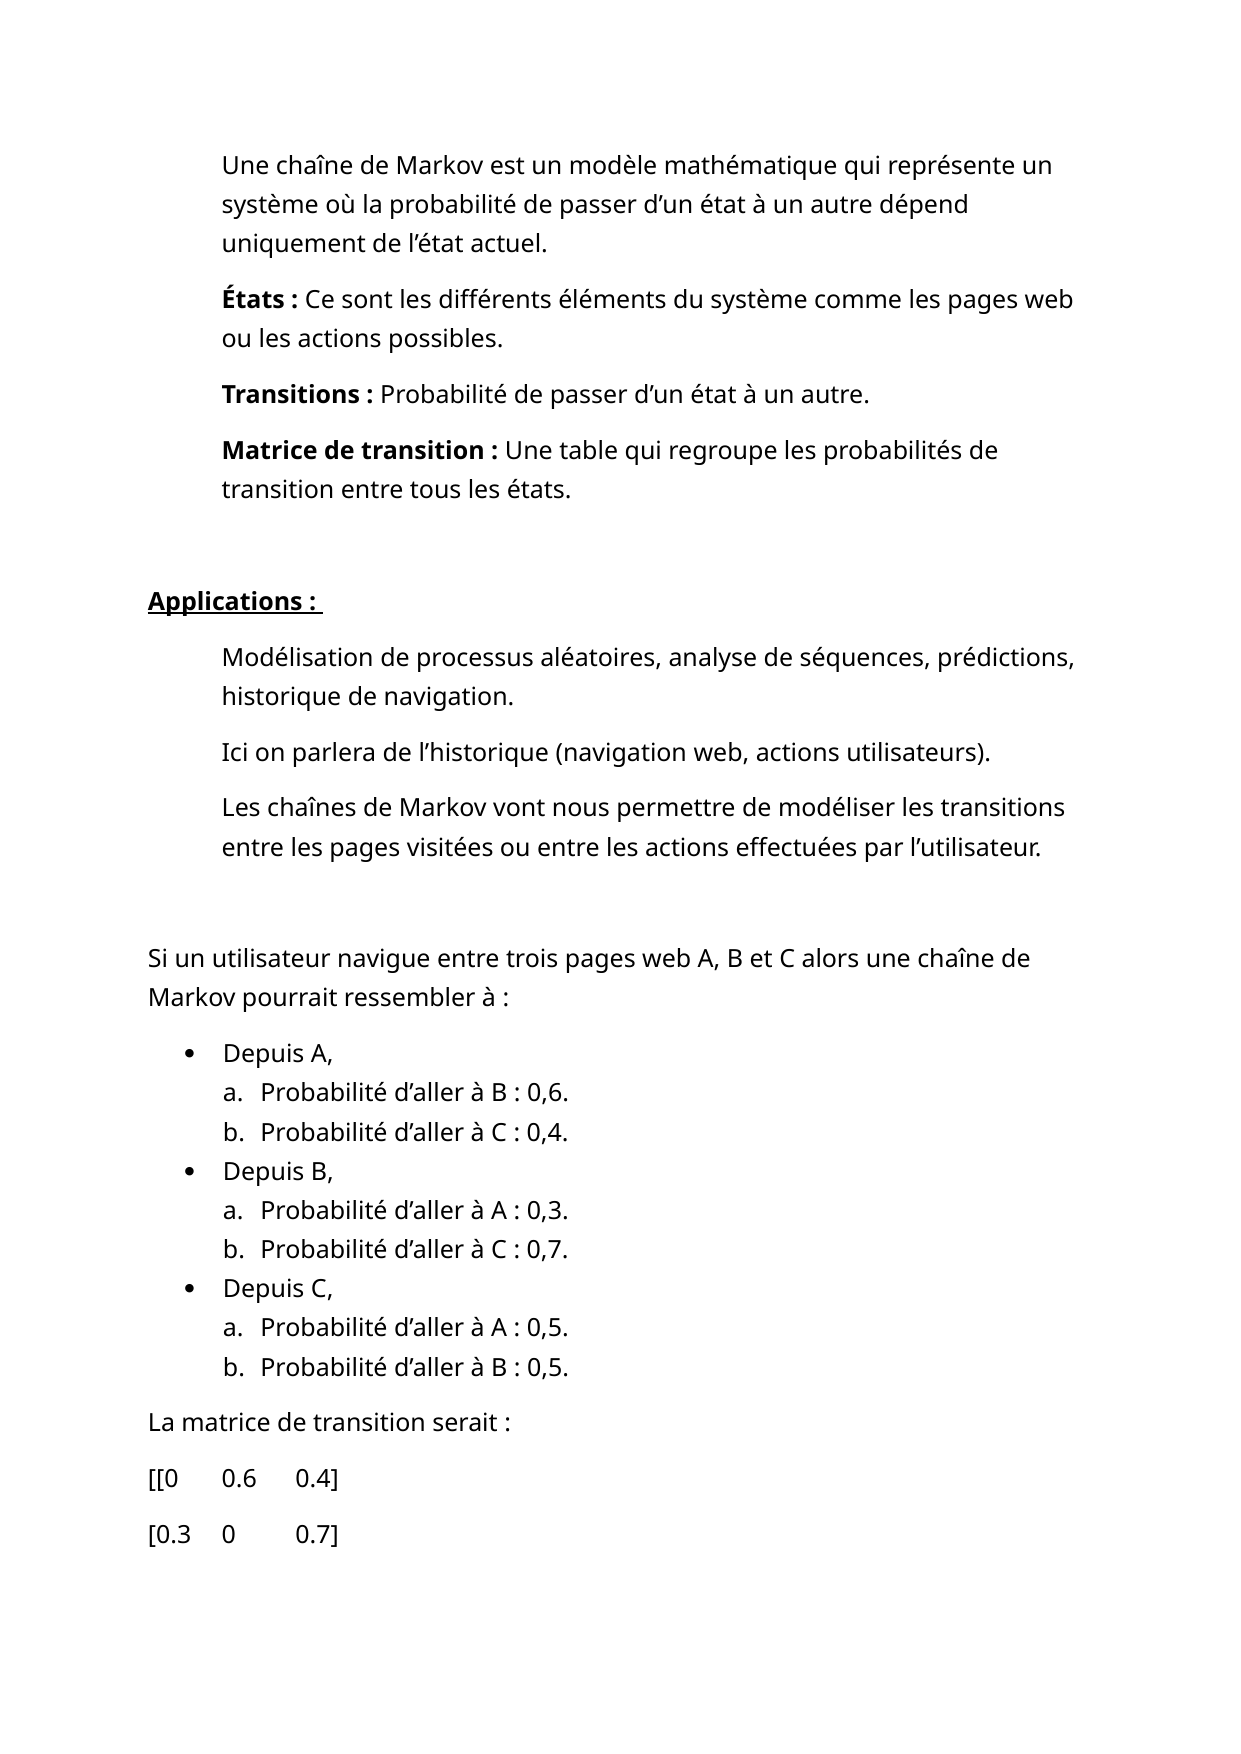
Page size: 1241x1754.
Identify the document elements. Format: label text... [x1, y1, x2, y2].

text [[0 0.6 0.4] [148, 1461, 1093, 1495]
text Une chaîne de Markov est un modèle mathématique qui représente un système où la probabilité de passer d’un état à un autre dépend uniquement de l’état actuel. [221, 148, 1093, 260]
text La matrice de transition serait : [148, 1405, 1093, 1439]
list Probabilité d’aller à C : 0,4. [223, 1114, 1093, 1148]
list Depuis C, [185, 1271, 1093, 1305]
list Depuis A, [185, 1036, 1093, 1070]
list Probabilité d’aller à A : 0,5. [223, 1310, 1093, 1344]
text Les chaînes de Markov vont nous permettre de modéliser les transitions entre les pages visitées ou entre les actions effectuées par l’utilisateur. [221, 790, 1093, 863]
text Modélisation de processus aléatoires, analyse de séquences, prédictions, historique de navigation. [221, 639, 1093, 712]
text Applications : [148, 583, 1093, 617]
list Depuis B, [185, 1153, 1093, 1187]
list Probabilité d’aller à B : 0,5. [223, 1349, 1093, 1383]
list Probabilité d’aller à C : 0,7. [223, 1232, 1093, 1266]
text Si un utilisateur navigue entre trois pages web A, B et C alors une chaîne de Markov pourrait ressembler à : [148, 941, 1093, 1014]
list Probabilité d’aller à B : 0,6. [223, 1075, 1093, 1109]
list Probabilité d’aller à A : 0,3. [223, 1193, 1093, 1227]
text Transitions : Probabilité de passer d’un état à un autre. [221, 377, 1093, 411]
text États : Ce sont les différents éléments du système comme les pages web ou les actions possibles. [221, 282, 1093, 355]
text [0.3 0 0.7] [148, 1517, 1093, 1551]
text Matrice de transition : Une table qui regroupe les probabilités de transition entre tous les états. [221, 433, 1093, 506]
text Ici on parlera de l’historique (navigation web, actions utilisateurs). [221, 734, 1093, 768]
